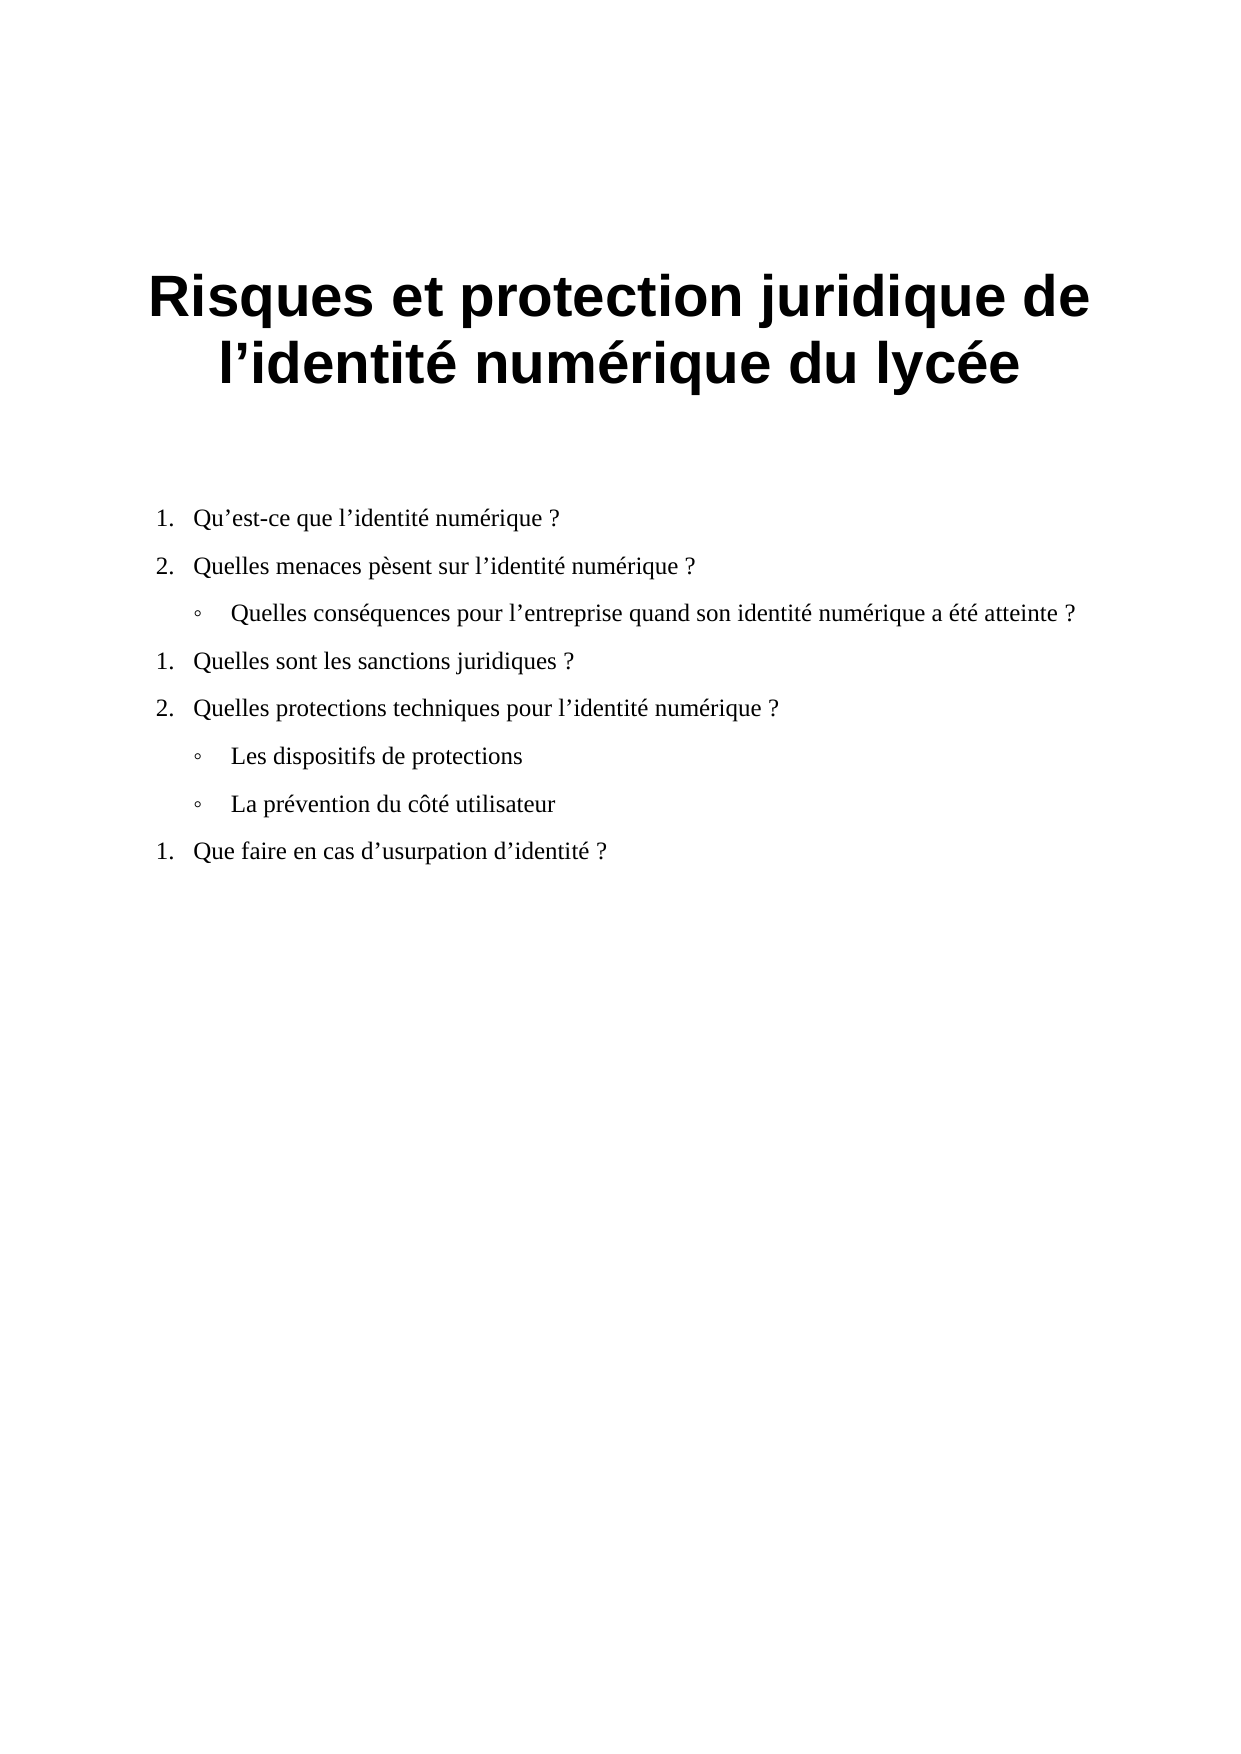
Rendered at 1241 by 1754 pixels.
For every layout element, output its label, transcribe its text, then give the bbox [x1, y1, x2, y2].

list Les dispositifs de protections [193, 741, 1122, 770]
list Qu’est-ce que l’identité numérique ? [156, 503, 1122, 532]
text Risques et protection juridique de l’identité numérique du lycée [118, 261, 1122, 395]
list Que faire en cas d’usurpation d’identité ? [156, 836, 1122, 865]
list Quelles conséquences pour l’entreprise quand son identité numérique a été atteinte ? [193, 598, 1122, 627]
list Quelles sont les sanctions juridiques ? [156, 646, 1122, 675]
list La prévention du côté utilisateur [193, 789, 1122, 817]
list Quelles menaces pèsent sur l’identité numérique ? [156, 551, 1122, 579]
list Quelles protections techniques pour l’identité numérique ? [156, 693, 1122, 722]
